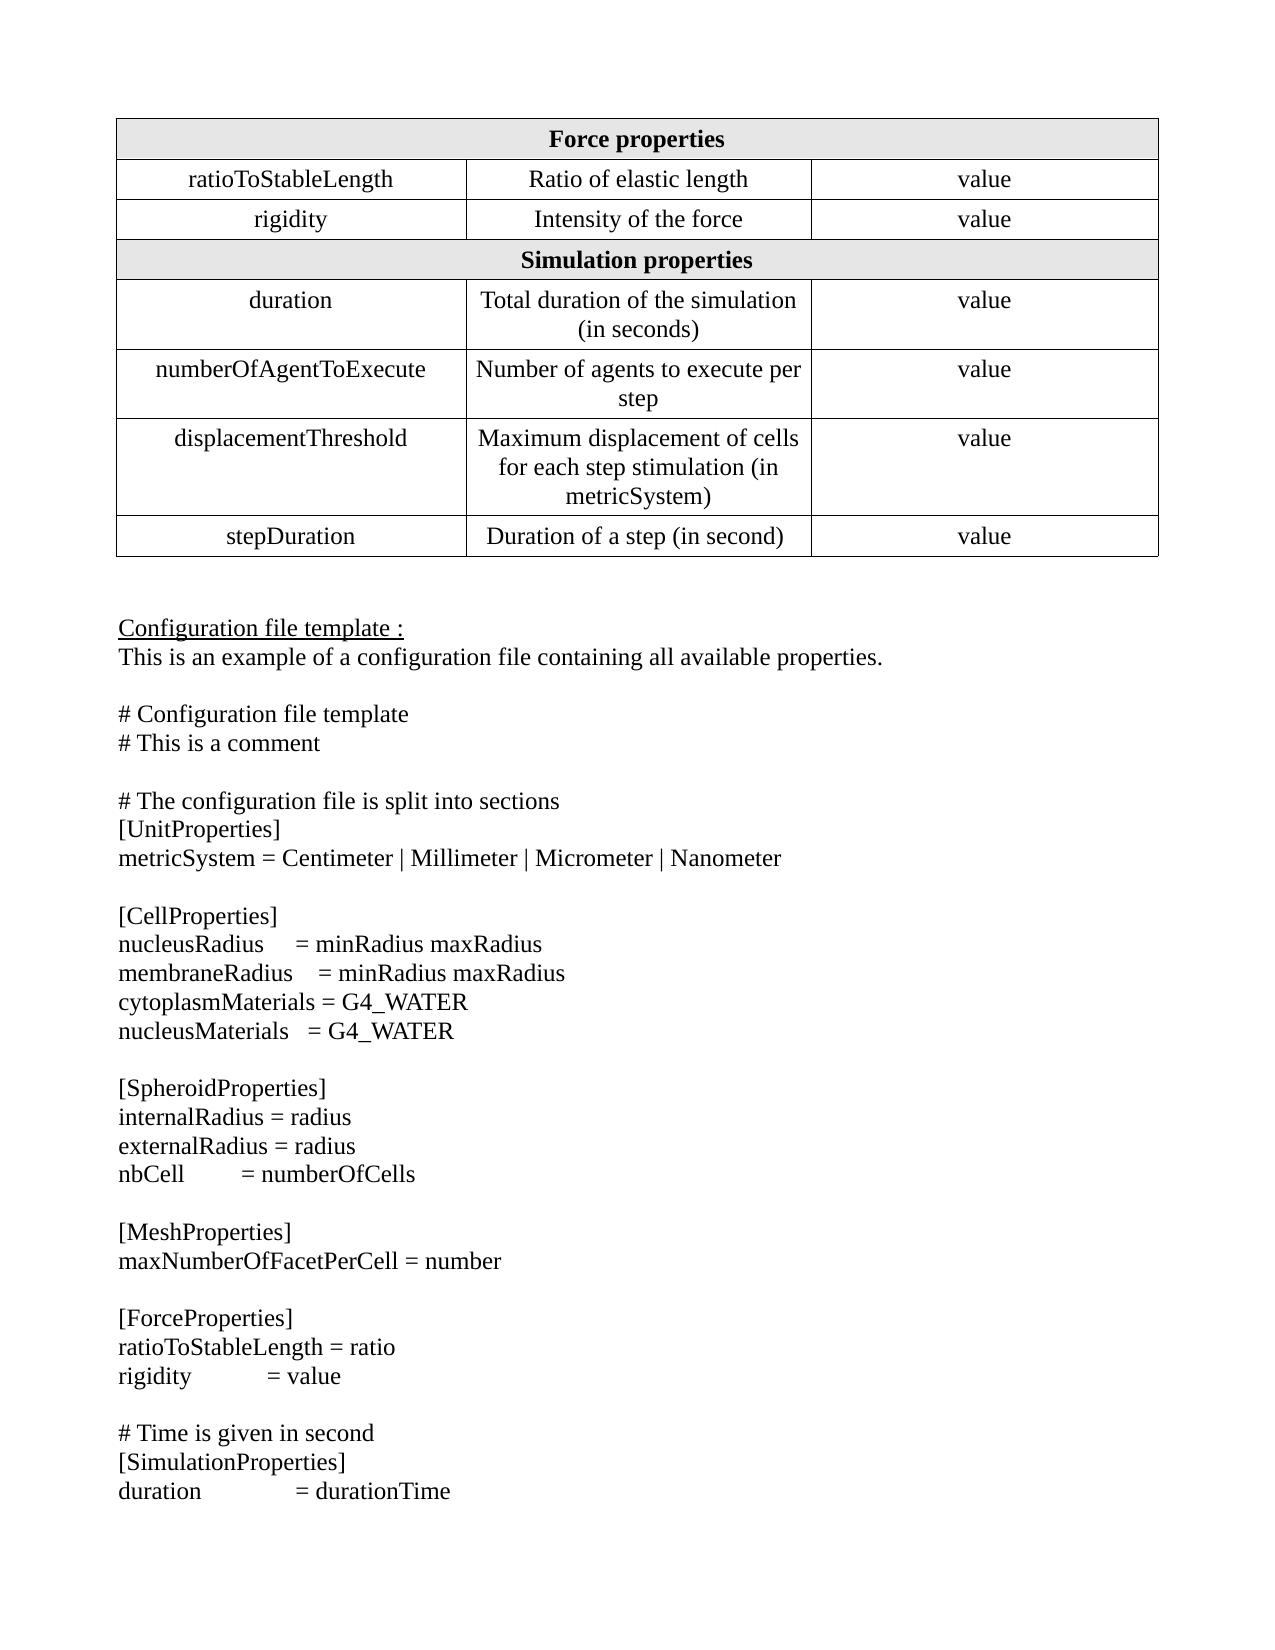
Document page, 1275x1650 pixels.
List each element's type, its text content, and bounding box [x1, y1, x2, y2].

table_cell rigidity [117, 200, 466, 239]
text cytoplasmMaterials = G4_WATER [118, 987, 1157, 1016]
text duration = durationTime [118, 1476, 1157, 1504]
table_cell Force properties [117, 119, 1158, 158]
text Configuration file template : [118, 613, 1157, 642]
text [ForceProperties] [118, 1303, 1157, 1332]
text [MeshProperties] [118, 1217, 1157, 1246]
table_cell Simulation properties [117, 240, 1158, 279]
text externalRadius = radius [118, 1131, 1157, 1159]
text ratioToStableLength = ratio [118, 1332, 1157, 1361]
table_cell Duration of a step (in second) [467, 516, 811, 556]
text maxNumberOfFacetPerCell = number [118, 1246, 1157, 1274]
table_cell Ratio of elastic length [467, 160, 811, 199]
text # Time is given in second [118, 1418, 1157, 1447]
table_cell value [812, 516, 1158, 556]
text This is an example of a configuration file containing all available properties. [118, 642, 1157, 671]
table_cell stepDuration [117, 516, 466, 556]
table_cell value [812, 200, 1158, 239]
text [UnitProperties] [118, 814, 1157, 843]
text rigidity = value [118, 1361, 1157, 1389]
table_cell duration [117, 280, 466, 348]
table_cell value [812, 350, 1158, 417]
text nucleusMaterials = G4_WATER [118, 1016, 1157, 1044]
table_cell Total duration of the simulation (in seconds) [467, 280, 811, 348]
table_cell displacementThreshold [117, 419, 466, 515]
table_cell numberOfAgentToExecute [117, 350, 466, 417]
text [SimulationProperties] [118, 1447, 1157, 1476]
text [SpheroidProperties] [118, 1073, 1157, 1102]
text metricSystem = Centimeter | Millimeter | Micrometer | Nanometer [118, 843, 1157, 872]
text [CellProperties] [118, 901, 1157, 929]
text internalRadius = radius [118, 1102, 1157, 1131]
table_cell Maximum displacement of cells for each step stimulation (in metricSystem) [467, 419, 811, 515]
table_cell value [812, 280, 1158, 348]
table_cell Number of agents to execute per step [467, 350, 811, 417]
text nucleusRadius = minRadius maxRadius [118, 929, 1157, 958]
table_cell value [812, 419, 1158, 515]
text # The configuration file is split into sections [118, 786, 1157, 814]
table_cell ratioToStableLength [117, 160, 466, 199]
text # Configuration file template [118, 699, 1157, 728]
text # This is a comment [118, 728, 1157, 757]
text membraneRadius = minRadius maxRadius [118, 958, 1157, 987]
table_cell value [812, 160, 1158, 199]
text nbCell = numberOfCells [118, 1159, 1157, 1188]
table_cell Intensity of the force [467, 200, 811, 239]
